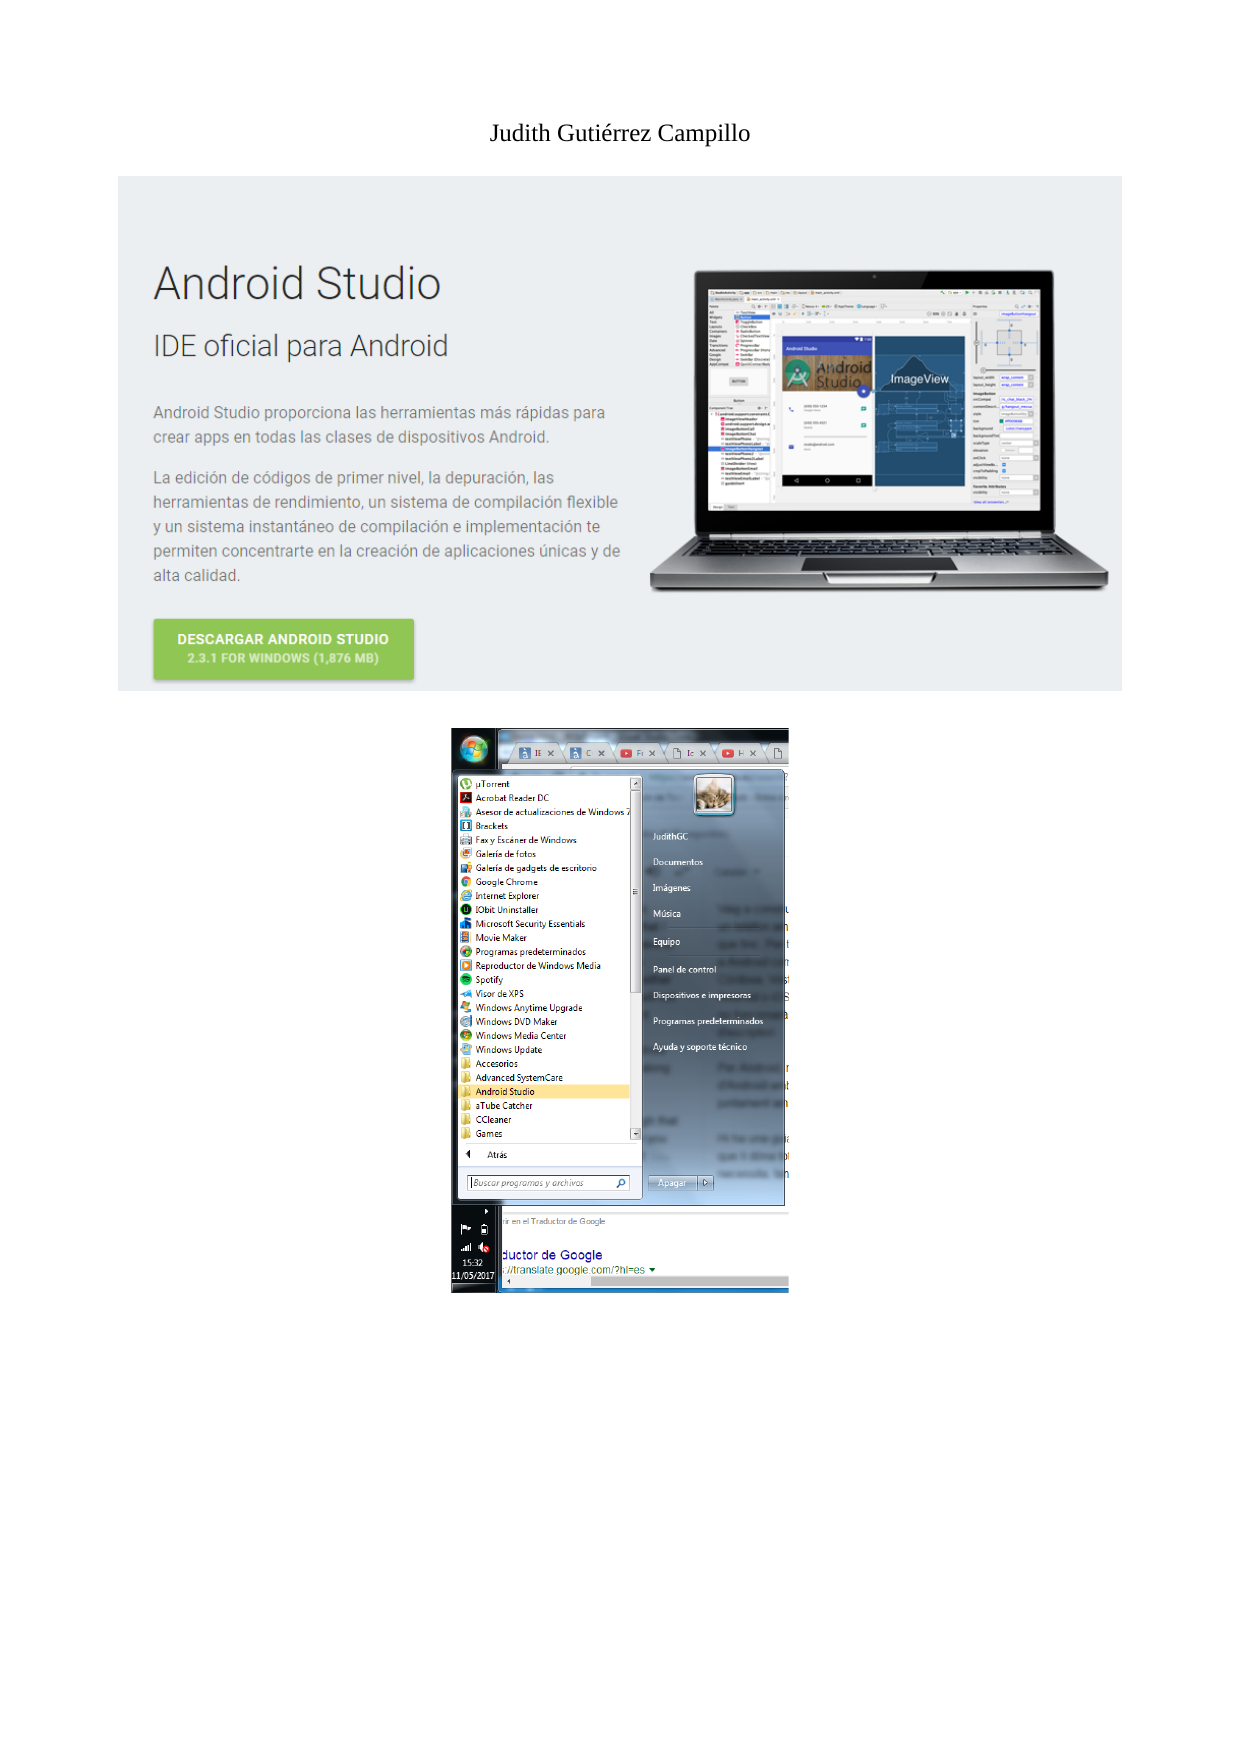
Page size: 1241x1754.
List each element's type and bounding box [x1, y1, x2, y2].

picture [118, 176, 1123, 691]
